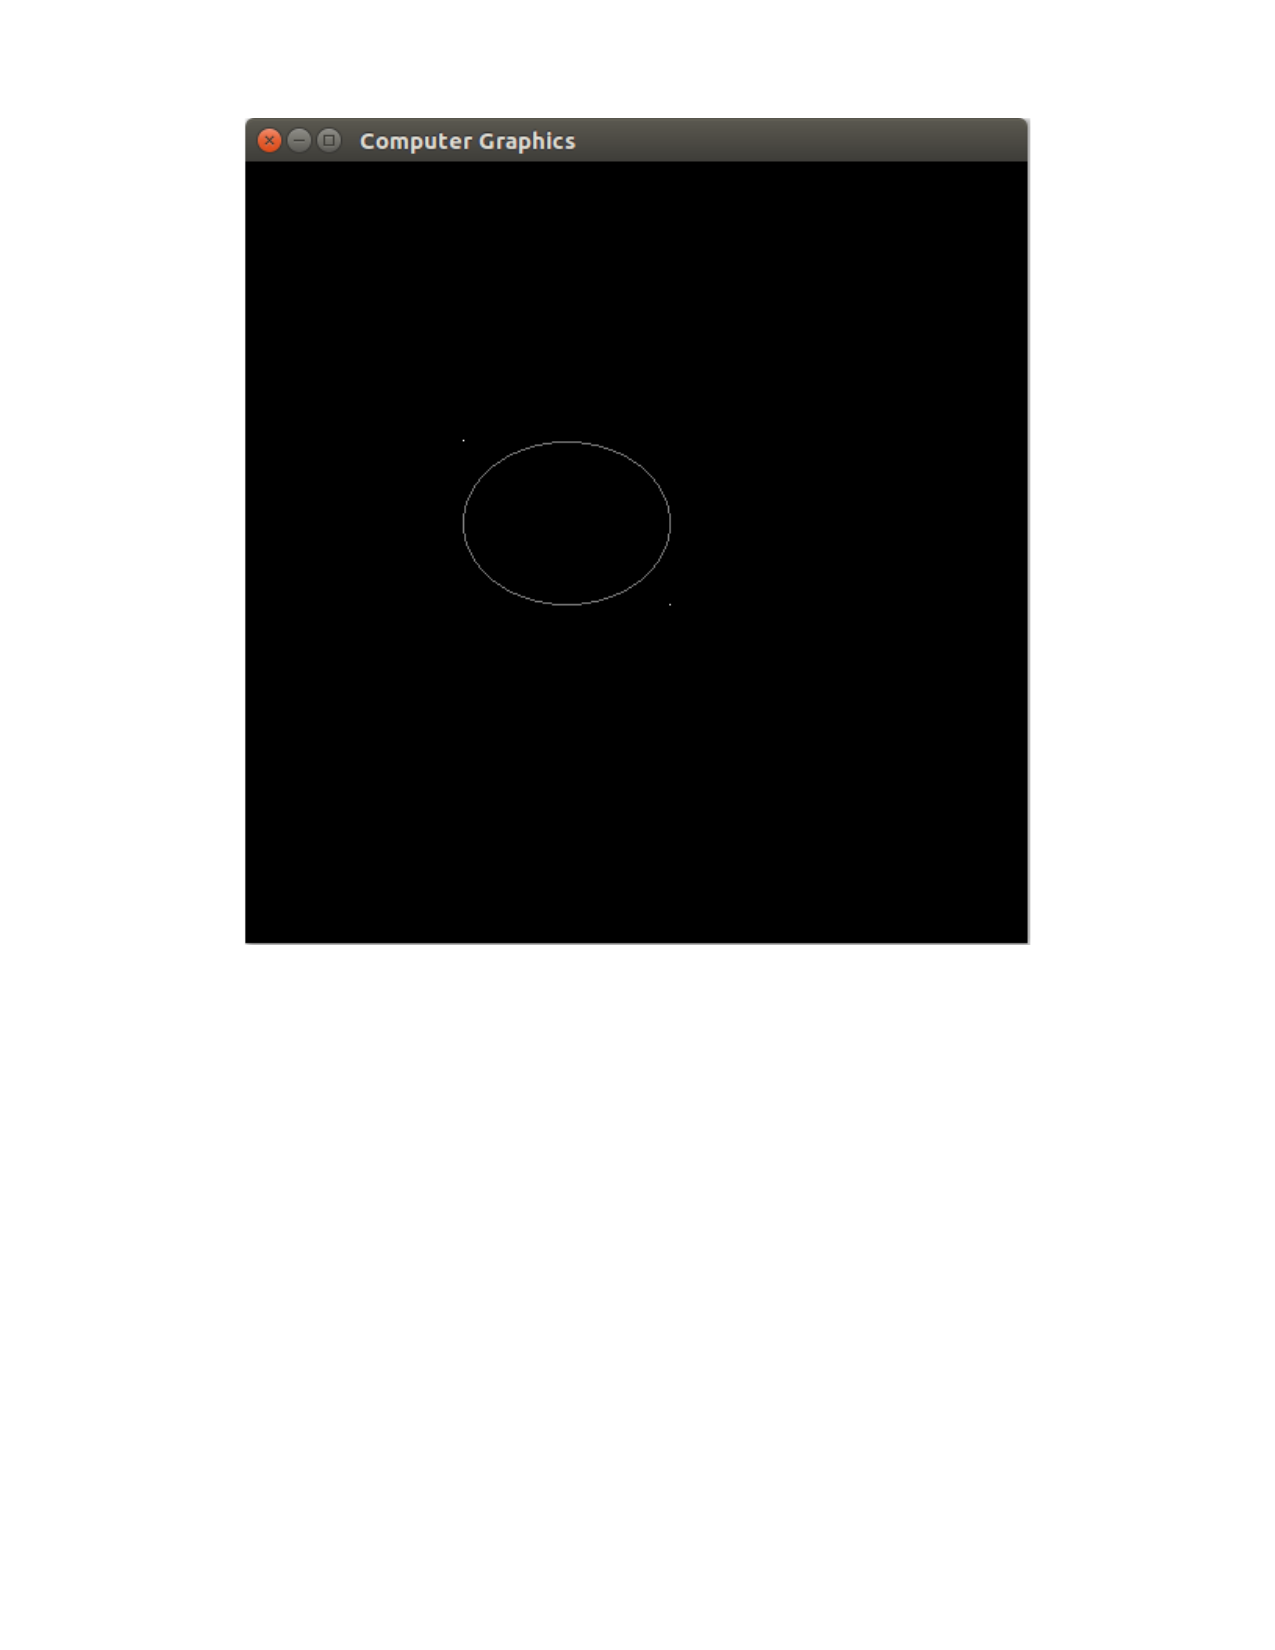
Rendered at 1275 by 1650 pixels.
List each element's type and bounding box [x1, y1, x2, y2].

picture [244, 118, 1031, 945]
